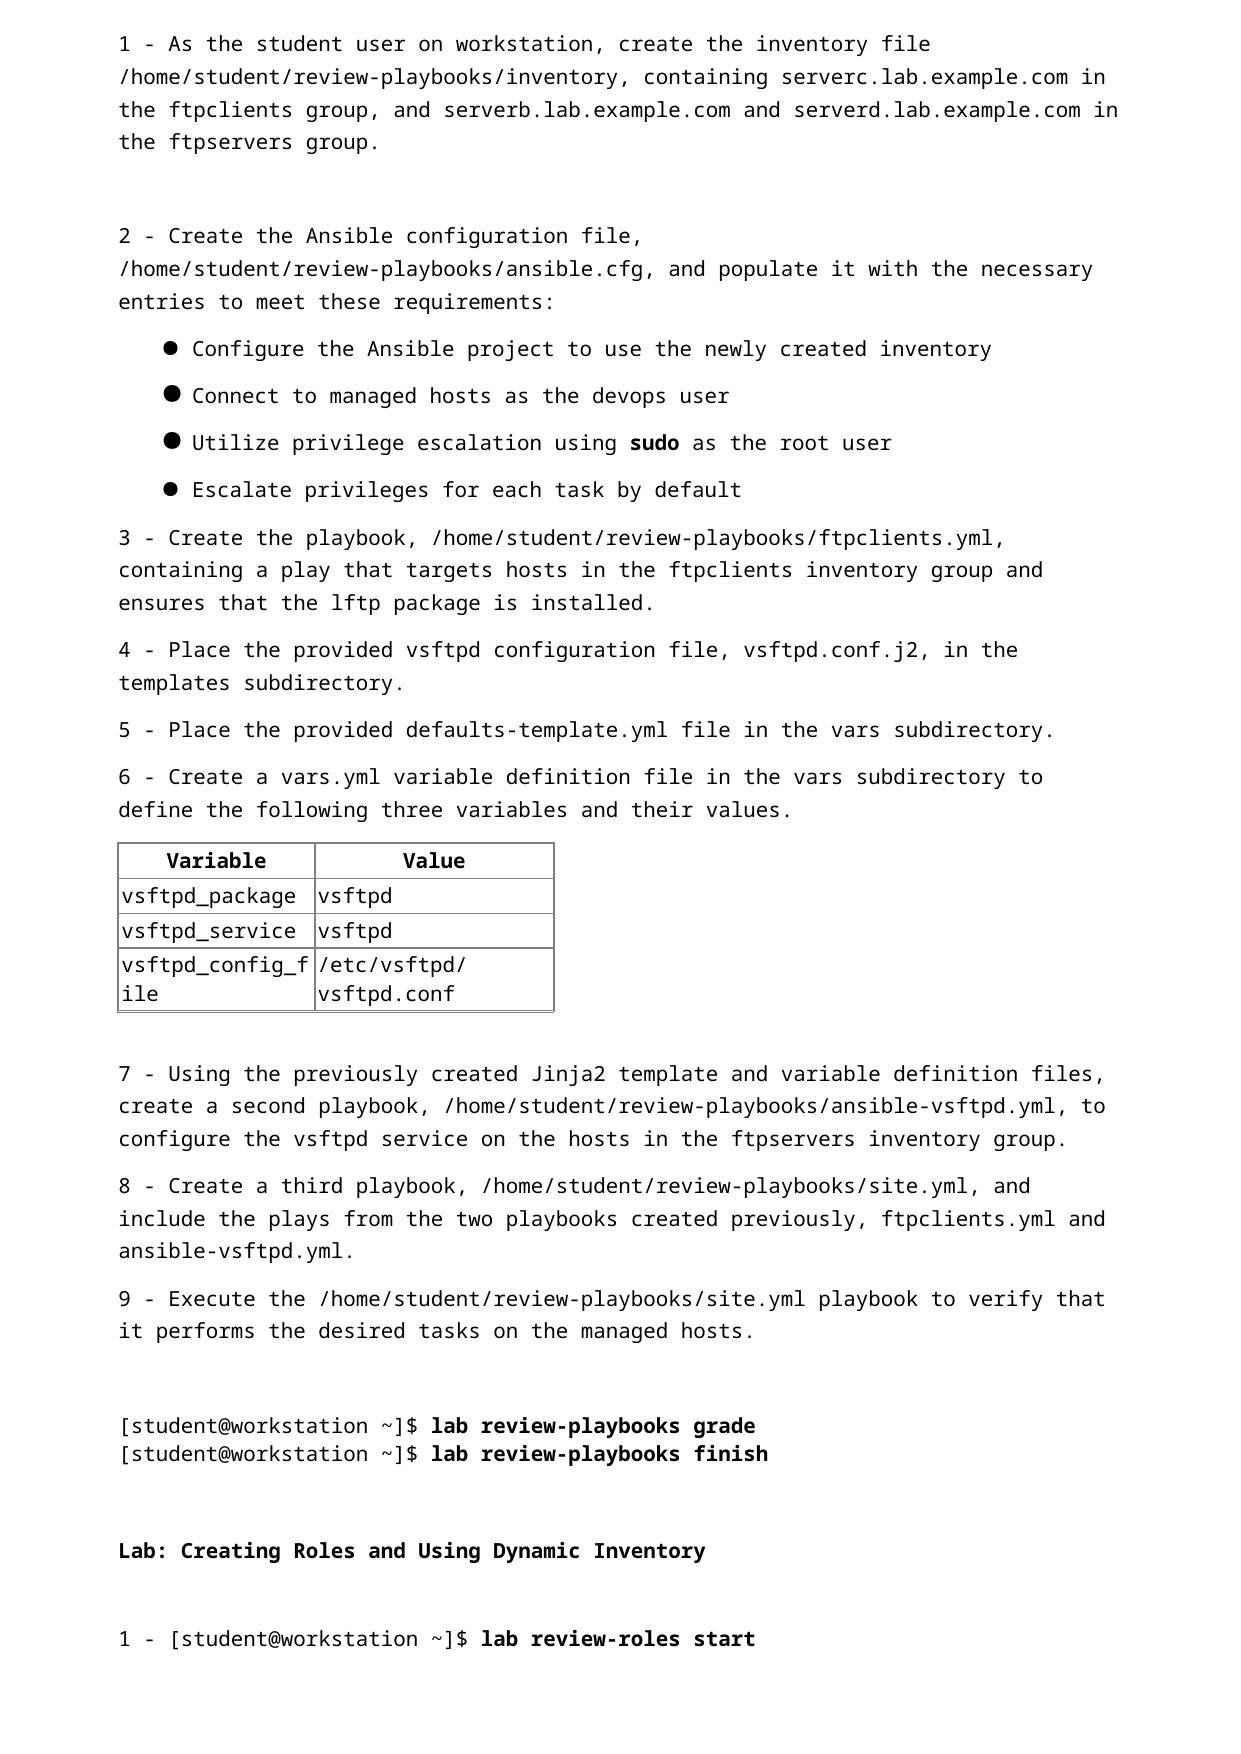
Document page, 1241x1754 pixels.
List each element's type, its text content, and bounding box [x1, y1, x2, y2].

list Utilize privilege escalation using sudo as the root user [162, 428, 1122, 457]
text 9 - Execute the /home/student/review-playbooks/site.yml playbook to verify that it performs the desired tasks on the managed hosts. [118, 1284, 1122, 1345]
table_cell vsftpd [316, 879, 553, 912]
table_cell /etc/vsftpd/vsftpd.conf [316, 949, 553, 1010]
text [student@workstation ~]$ lab review-playbooks grade [118, 1411, 1122, 1439]
text 5 - Place the provided defaults-template.yml file in the vars subdirectory. [118, 715, 1122, 743]
table_cell vsftpd_service [119, 914, 314, 947]
text 8 - Create a third playbook, /home/student/review-playbooks/site.yml, and include the plays from the two playbooks created previously, ftpclients.yml and ansible-vsftpd.yml. [118, 1171, 1122, 1265]
list Escalate privileges for each task by default [162, 476, 1122, 504]
table_header Variable [119, 844, 314, 878]
table_cell vsftpd_config_file [119, 949, 314, 1010]
text 3 - Create the playbook, /home/student/review-playbooks/ftpclients.yml, containing a play that targets hosts in the ftpclients inventory group and ensures that the lftp package is installed. [118, 523, 1122, 616]
subtitle Lab: Creating Roles and Using Dynamic Inventory [118, 1536, 1122, 1564]
list Connect to managed hosts as the devops user [162, 381, 1122, 410]
text 6 - Create a vars.yml variable definition file in the vars subdirectory to define the following three variables and their values. [118, 762, 1122, 823]
text 1 - As the student user on workstation, create the inventory file /home/student/review-playbooks/inventory, containing serverc.lab.example.com in the ftpclients group, and serverb.lab.example.com and serverd.lab.example.com in the ftpservers group. [118, 29, 1122, 156]
text 4 - Place the provided vsftpd configuration file, vsftpd.conf.j2, in the templates subdirectory. [118, 635, 1122, 696]
text 2 - Create the Ansible configuration file, /home/student/review-playbooks/ansible.cfg, and populate it with the necessary entries to meet these requirements: [118, 222, 1122, 315]
table_header Value [316, 844, 553, 878]
table_cell vsftpd [316, 914, 553, 947]
table_cell vsftpd_package [119, 879, 314, 912]
text 7 - Using the previously created Jinja2 template and variable definition files, create a second playbook, /home/student/review-playbooks/ansible-vsftpd.yml, to configure the vsftpd service on the hosts in the ftpservers inventory group. [118, 1059, 1122, 1153]
list Configure the Ansible project to use the newly created inventory [162, 334, 1122, 362]
text [student@workstation ~]$ lab review-playbooks finish [118, 1439, 1122, 1468]
text 1 - [student@workstation ~]$ lab review-roles start [118, 1624, 1122, 1652]
